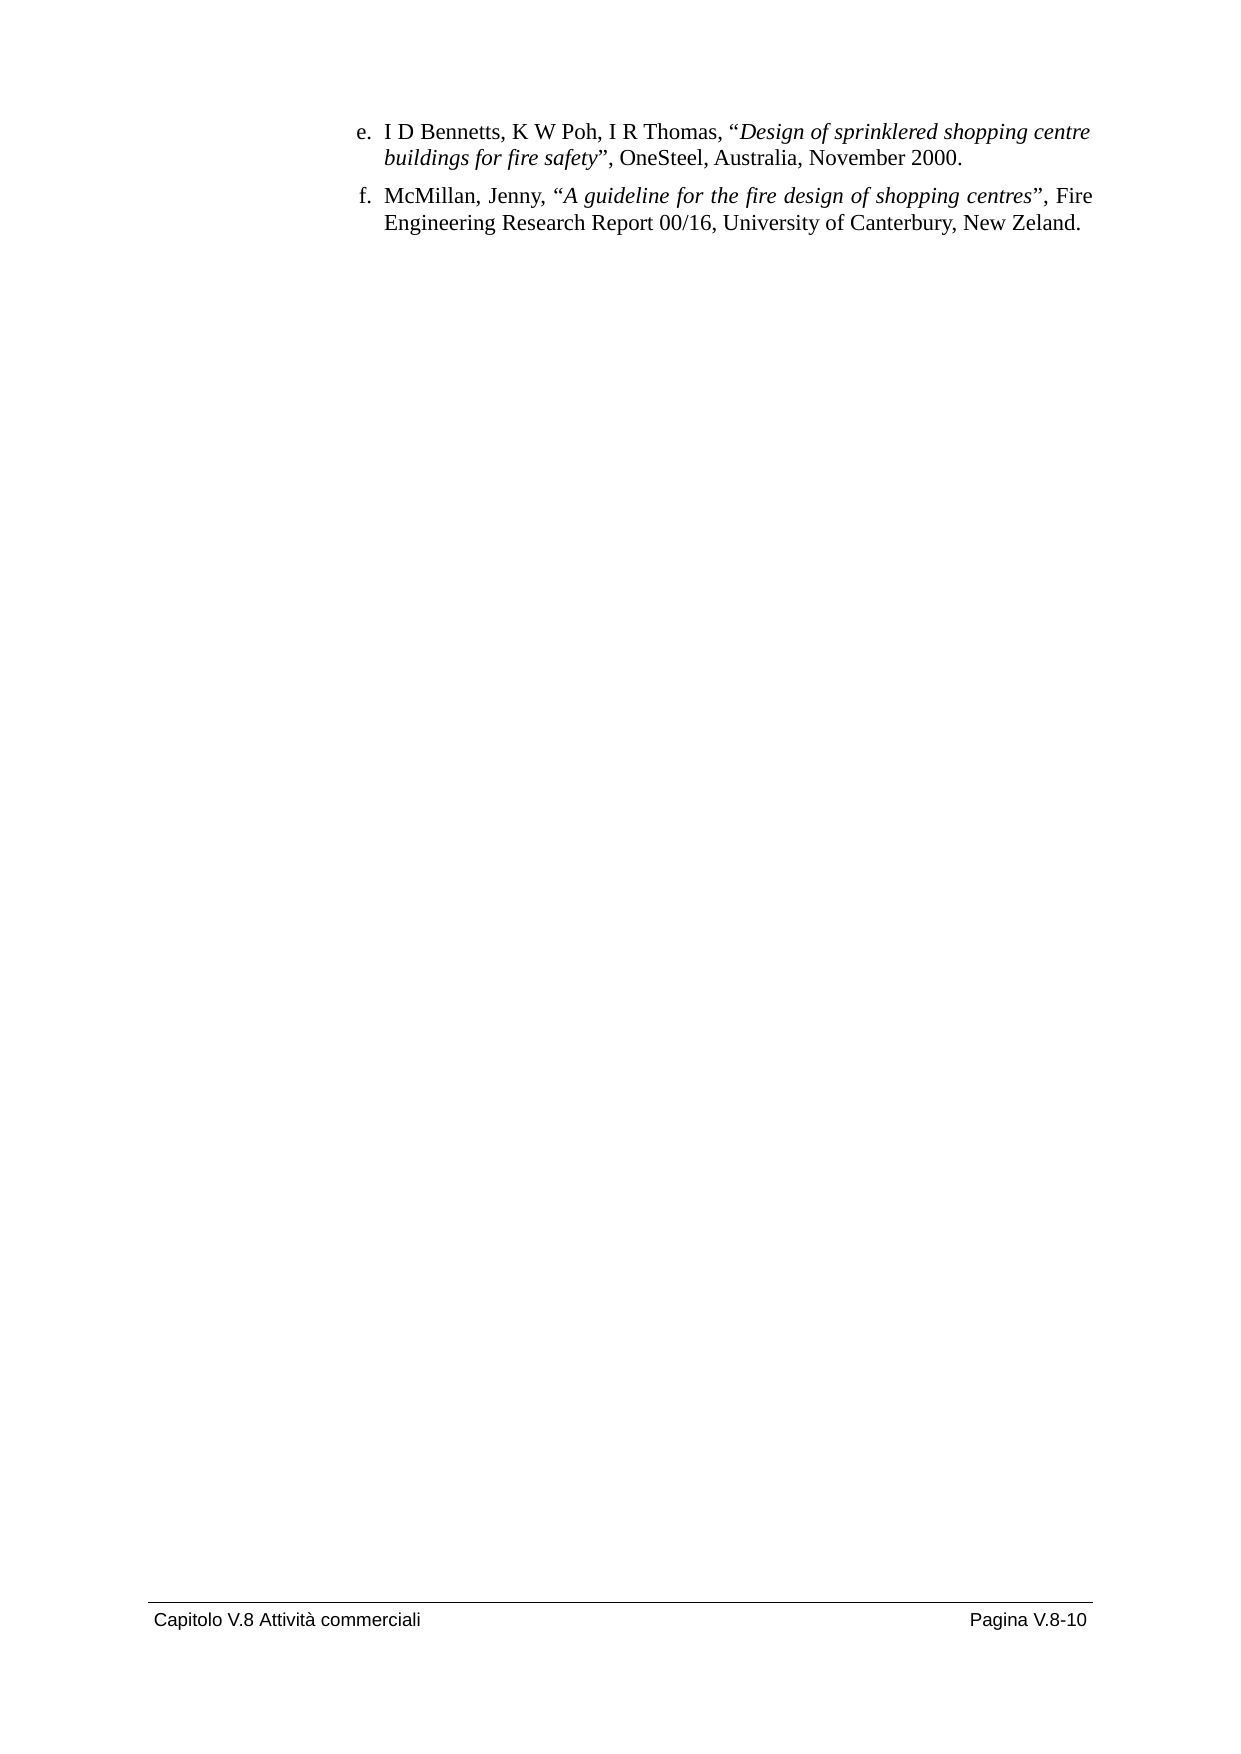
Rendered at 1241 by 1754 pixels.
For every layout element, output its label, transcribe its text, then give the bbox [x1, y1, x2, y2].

list I D Bennetts, K W Poh, I R Thomas, “Design of sprinklered shopping centre buildings for fire safety”, OneSteel, Australia, November 2000. [372, 118, 1093, 171]
list McMillan, Jenny, “A guideline for the fire design of shopping centres”, Fire Engineering Research Report 00/16, University of Canterbury, New Zeland. [372, 183, 1093, 235]
